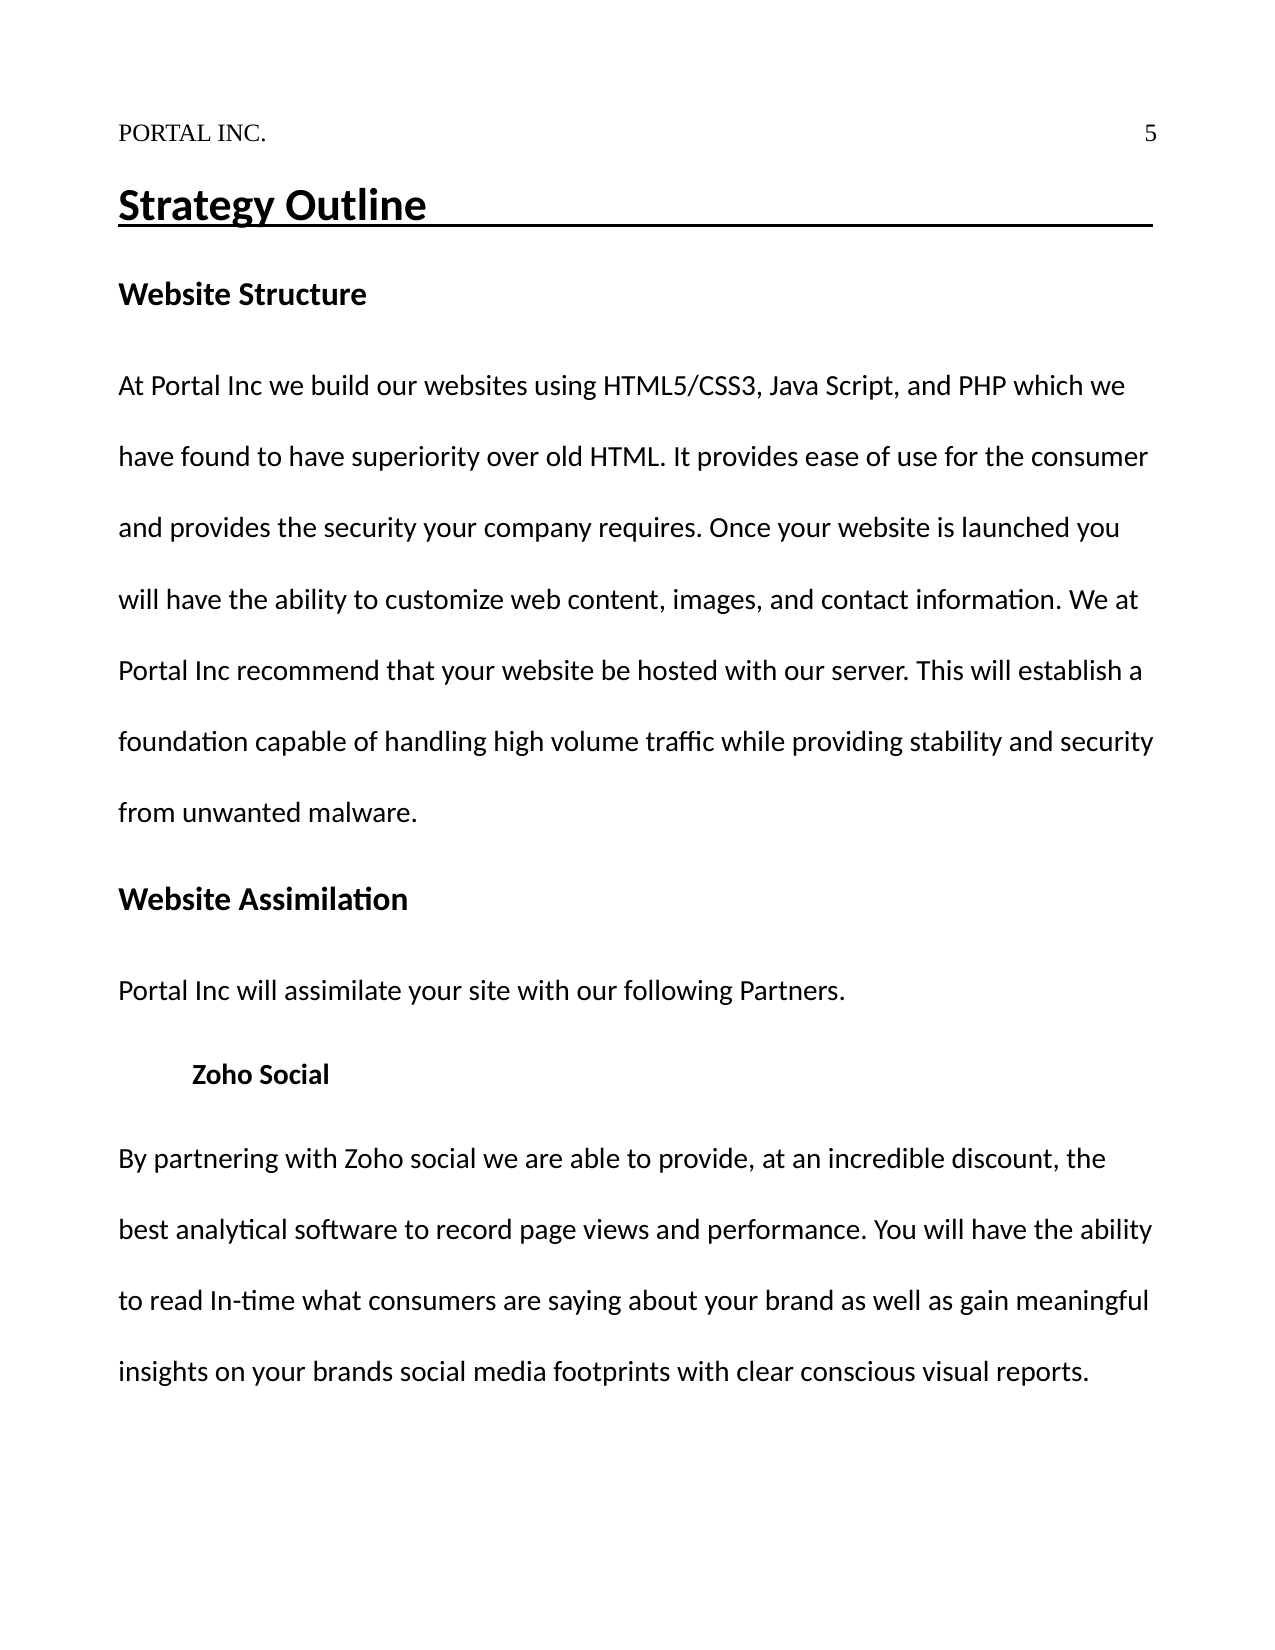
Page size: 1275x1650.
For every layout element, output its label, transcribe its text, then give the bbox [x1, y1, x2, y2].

text Zoho Social [118, 1056, 1157, 1092]
text By partnering with Zoho social we are able to provide, at an incredible discount, the best analytical software to record page views and performance. You will have the ability to read In-time what consumers are saying about your brand as well as gain meaningful insights on your brands social media footprints with clear conscious visual reports. [118, 1140, 1157, 1389]
text Portal Inc will assimilate your site with our following Partners. [118, 972, 1157, 1008]
text At Portal Inc we build our websites using HTML5/CSS3, Java Script, and PHP which we have found to have superiority over old HTML. It provides ease of use for the consumer and provides the security your company requires. Once your website is launched you will have the ability to customize web content, images, and contact information. We at Portal Inc recommend that your website be hosted with our server. This will establish a foundation capable of handling high volume traffic while providing stability and security from unwanted malware. [118, 367, 1157, 830]
text Website Assimilation [118, 878, 1157, 919]
text Strategy Outline Website Structure [118, 176, 1157, 314]
